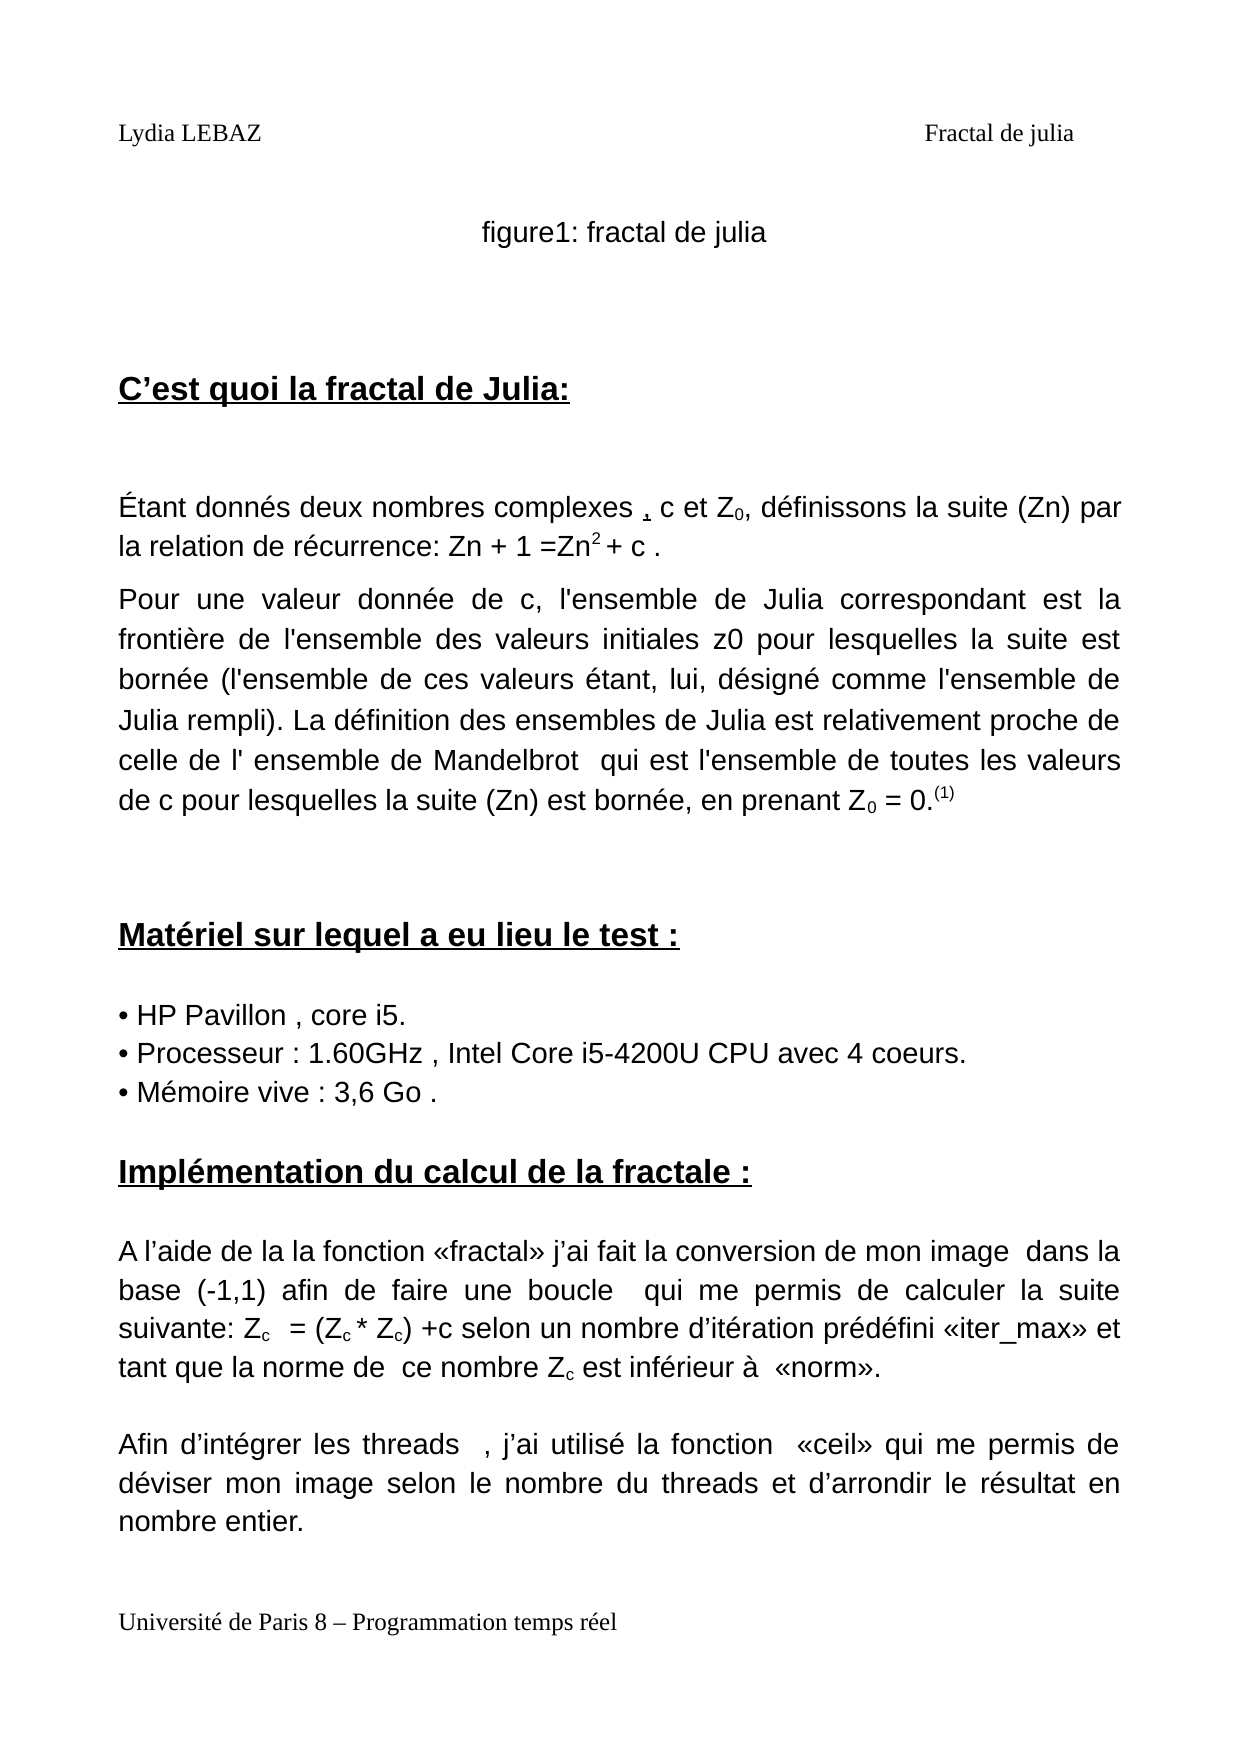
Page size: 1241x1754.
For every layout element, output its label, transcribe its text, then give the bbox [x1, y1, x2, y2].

list A l’aide de la la fonction «fractal» j’ai fait la conversion de mon image dans la base (-1,1) afin de faire une boucle qui me permis de calculer la suite suivante: Zc = (Zc * Zc) +c selon un nombre d’itération prédéfini «iter_max» et tant que la norme de ce nombre Zc est inférieur à «norm». [118, 1234, 1122, 1384]
list Matériel sur lequel a eu lieu le test : [118, 915, 1122, 953]
text Pour une valeur donnée de c, l'ensemble de Julia correspondant est la frontière de l'ensemble des valeurs initiales z0 pour lesquelles la suite est bornée (l'ensemble de ces valeurs étant, lui, désigné comme l'ensemble de Julia rempli). La définition des ensembles de Julia est relativement proche de celle de l' ensemble de Mandelbrot qui est l'ensemble de toutes les valeurs de c pour lesquelles la suite (Zn) est bornée, en prenant Z0 = 0.(1) [118, 582, 1122, 817]
list • Processeur : 1.60GHz , Intel Core i5-4200U CPU avec 4 coeurs. [118, 1036, 1122, 1070]
list • HP Pavillon , core i5. [118, 998, 1122, 1031]
list Afin d’intégrer les threads , j’ai utilisé la fonction «ceil» qui me permis de déviser mon image selon le nombre du threads et d’arrondir le résultat en nombre entier. [118, 1427, 1122, 1538]
text Étant donnés deux nombres complexes , c et Z0, définissons la suite (Zn) par la relation de récurrence: Zn + 1 =Zn2 + c . [118, 490, 1122, 562]
list Implémentation du calcul de la fractale : [118, 1152, 1122, 1190]
list • Mémoire vive : 3,6 Go . [118, 1075, 1122, 1108]
list figure1: fractal de julia [118, 215, 1122, 248]
list C’est quoi la fractal de Julia: [118, 369, 1122, 407]
